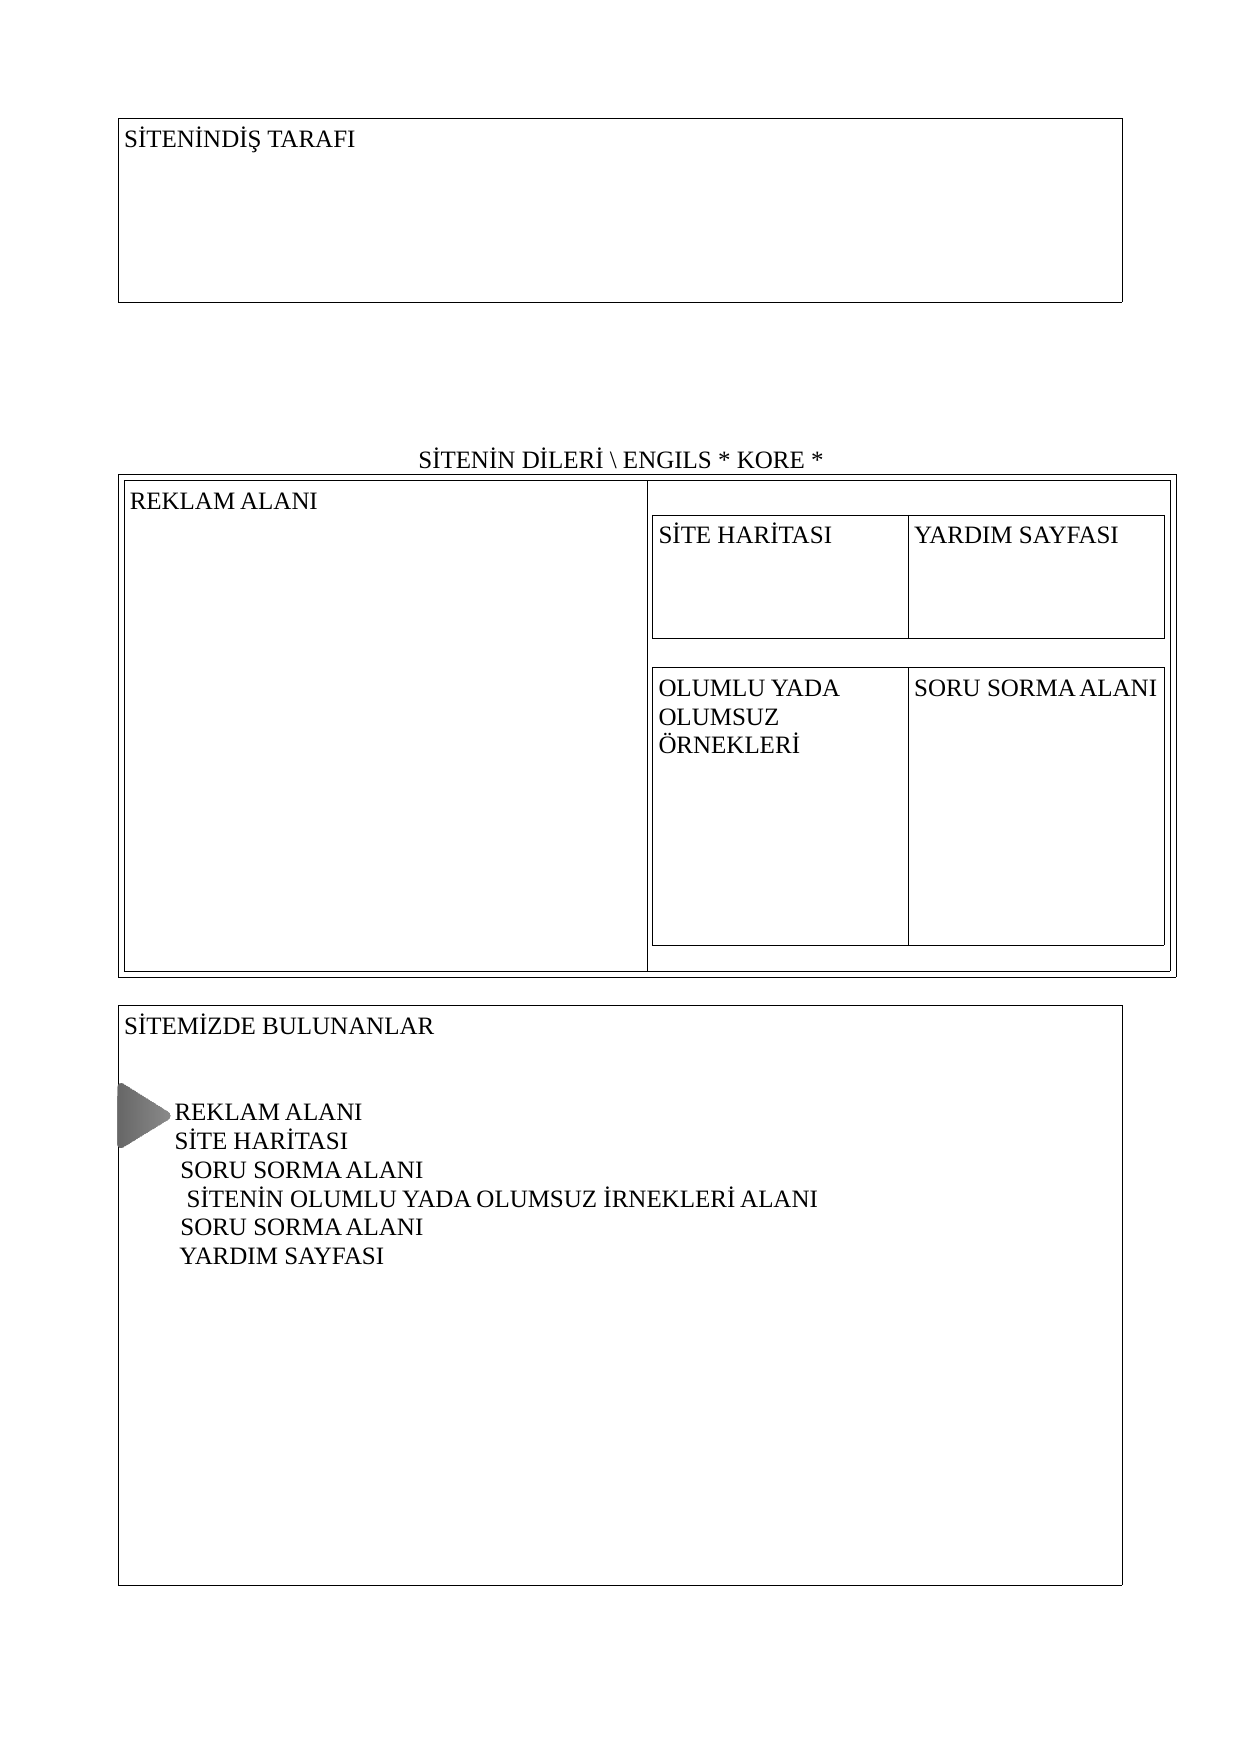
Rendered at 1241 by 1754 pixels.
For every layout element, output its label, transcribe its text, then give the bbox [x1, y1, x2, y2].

table_header YARDIM SAYFASI [909, 516, 1164, 638]
table_header [648, 481, 1170, 971]
table_header SİTEMİZDE BULUNANLAR REKLAM ALANI SİTE HARİTASI SORU SORMA ALANI SİTENİN OLUMLU YADA OLUMSUZ İRNEKLERİ ALANI SORU SORMA ALANI YARDIM SAYFASI [119, 1006, 1122, 1585]
table_header SİTENİNDİŞ TARAFI [119, 119, 1122, 302]
table_header REKLAM ALANI [125, 481, 647, 971]
table_header [119, 475, 1176, 977]
table_header SİTE HARİTASI [653, 516, 908, 638]
text SİTENİN DİLERİ \ ENGILS * KORE * [118, 446, 1122, 474]
table_header SORU SORMA ALANI [909, 668, 1164, 945]
table_header OLUMLU YADA OLUMSUZ ÖRNEKLERİ [653, 668, 908, 945]
